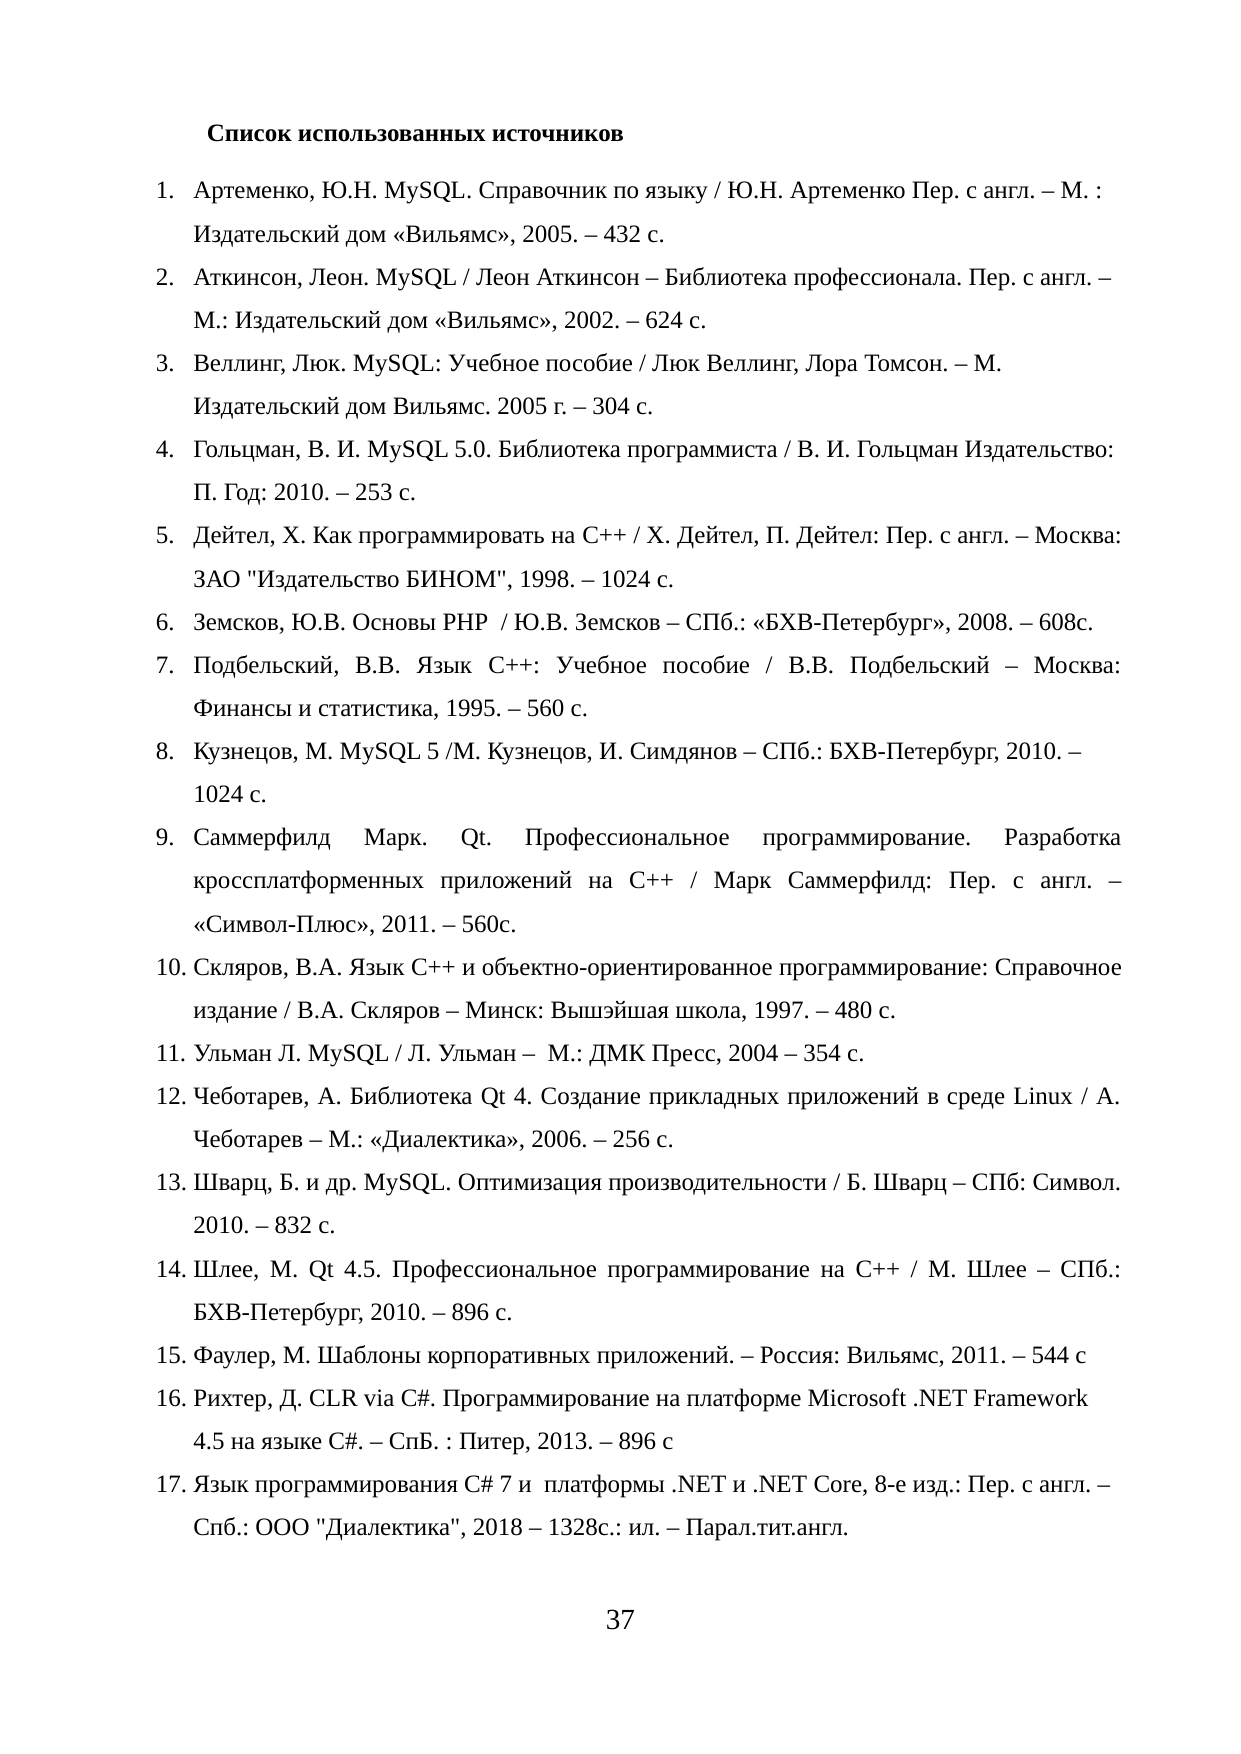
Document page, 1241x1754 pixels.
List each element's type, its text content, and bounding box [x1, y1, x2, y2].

list Фаулер, М. Шаблоны корпоративных приложений. – Россия: Вильямс, 2011. – 544 с [156, 1340, 1122, 1369]
list Шлее, М. Qt 4.5. Профессиональное программирование на С++ / М. Шлее – СПб.: БХВ-Петербург, 2010. – 896 с. [156, 1254, 1122, 1326]
list Саммерфилд Марк. Qt. Профессиональное программирование. Разработка кроссплатформенных приложений на С++ / Марк Саммерфилд: Пер. с англ. – «Символ-Плюс», 2011. – 560с. [156, 822, 1122, 937]
list Гольцман, В. И. MySQL 5.0. Библиотека программиста / В. И. Гольцман Издательство: П. Год: 2010. – 253 с. [156, 434, 1122, 506]
list Веллинг, Люк. MySQL: Учебное пособие / Люк Веллинг, Лора Томсон. – М. Издательский дом Вильямс. 2005 г. – 304 с. [156, 348, 1122, 420]
list Земсков, Ю.В. Основы PHP / Ю.В. Земсков – СПб.: «БХВ-Петербург», 2008. – 608с. [156, 607, 1122, 636]
list Артеменко, Ю.Н. MySQL. Справочник по языку / Ю.Н. Артеменко Пер. с англ. – М. : Издательский дом «Вильямс», 2005. – 432 с. [156, 176, 1122, 247]
list Кузнецов, М. MySQL 5 /М. Кузнецов, И. Симдянов – СПб.: БХВ-Петербург, 2010. – 1024 с. [156, 736, 1122, 808]
list Аткинсон, Леон. MySQL / Леон Аткинсон – Библиотека профессионала. Пер. с англ. – М.: Издательский дом «Вильямс», 2002. – 624 с. [156, 262, 1122, 334]
list Подбельский, В.В. Язык C++: Учебное пособие / В.В. Подбельский – Москва: Финансы и статистика, 1995. – 560 с. [156, 650, 1122, 722]
list Скляров, В.А. Язык C++ и объектно-ориентированное программирование: Справочное издание / В.А. Скляров – Минск: Вышэйшая школа, 1997. – 480 с. [156, 952, 1122, 1024]
list Шварц, Б. и др. MySQL. Оптимизация производительности / Б. Шварц – СПб: Символ. 2010. – 832 с. [156, 1167, 1122, 1239]
list Рихтер, Д. CLR via C#. Программирование на платформе Microsoft .NET Framework 4.5 на языке C#. – СпБ. : Питер, 2013. – 896 с [156, 1383, 1122, 1455]
list Язык программирования С# 7 и платформы .NET и .NET Core, 8-е изд.: Пер. с англ. – Спб.: ООО "Диалектика", 2018 – 1328с.: ил. – Парал.тит.англ. [156, 1469, 1122, 1541]
subtitle Список использованных источников [207, 118, 1122, 147]
list Чеботарев, А. Библиотека Qt 4. Создание прикладных приложений в среде Linux / А. Чеботарев – М.: «Диалектика», 2006. – 256 с. [156, 1081, 1122, 1153]
list Ульман Л. MySQL / Л. Ульман – М.: ДМК Пресс, 2004 – 354 с. [156, 1038, 1122, 1067]
list Дейтел, Х. Как программировать на C++ / Х. Дейтел, П. Дейтел: Пер. с англ. – Москва: ЗАО "Издательство БИНОМ", 1998. – 1024 с. [156, 521, 1122, 592]
